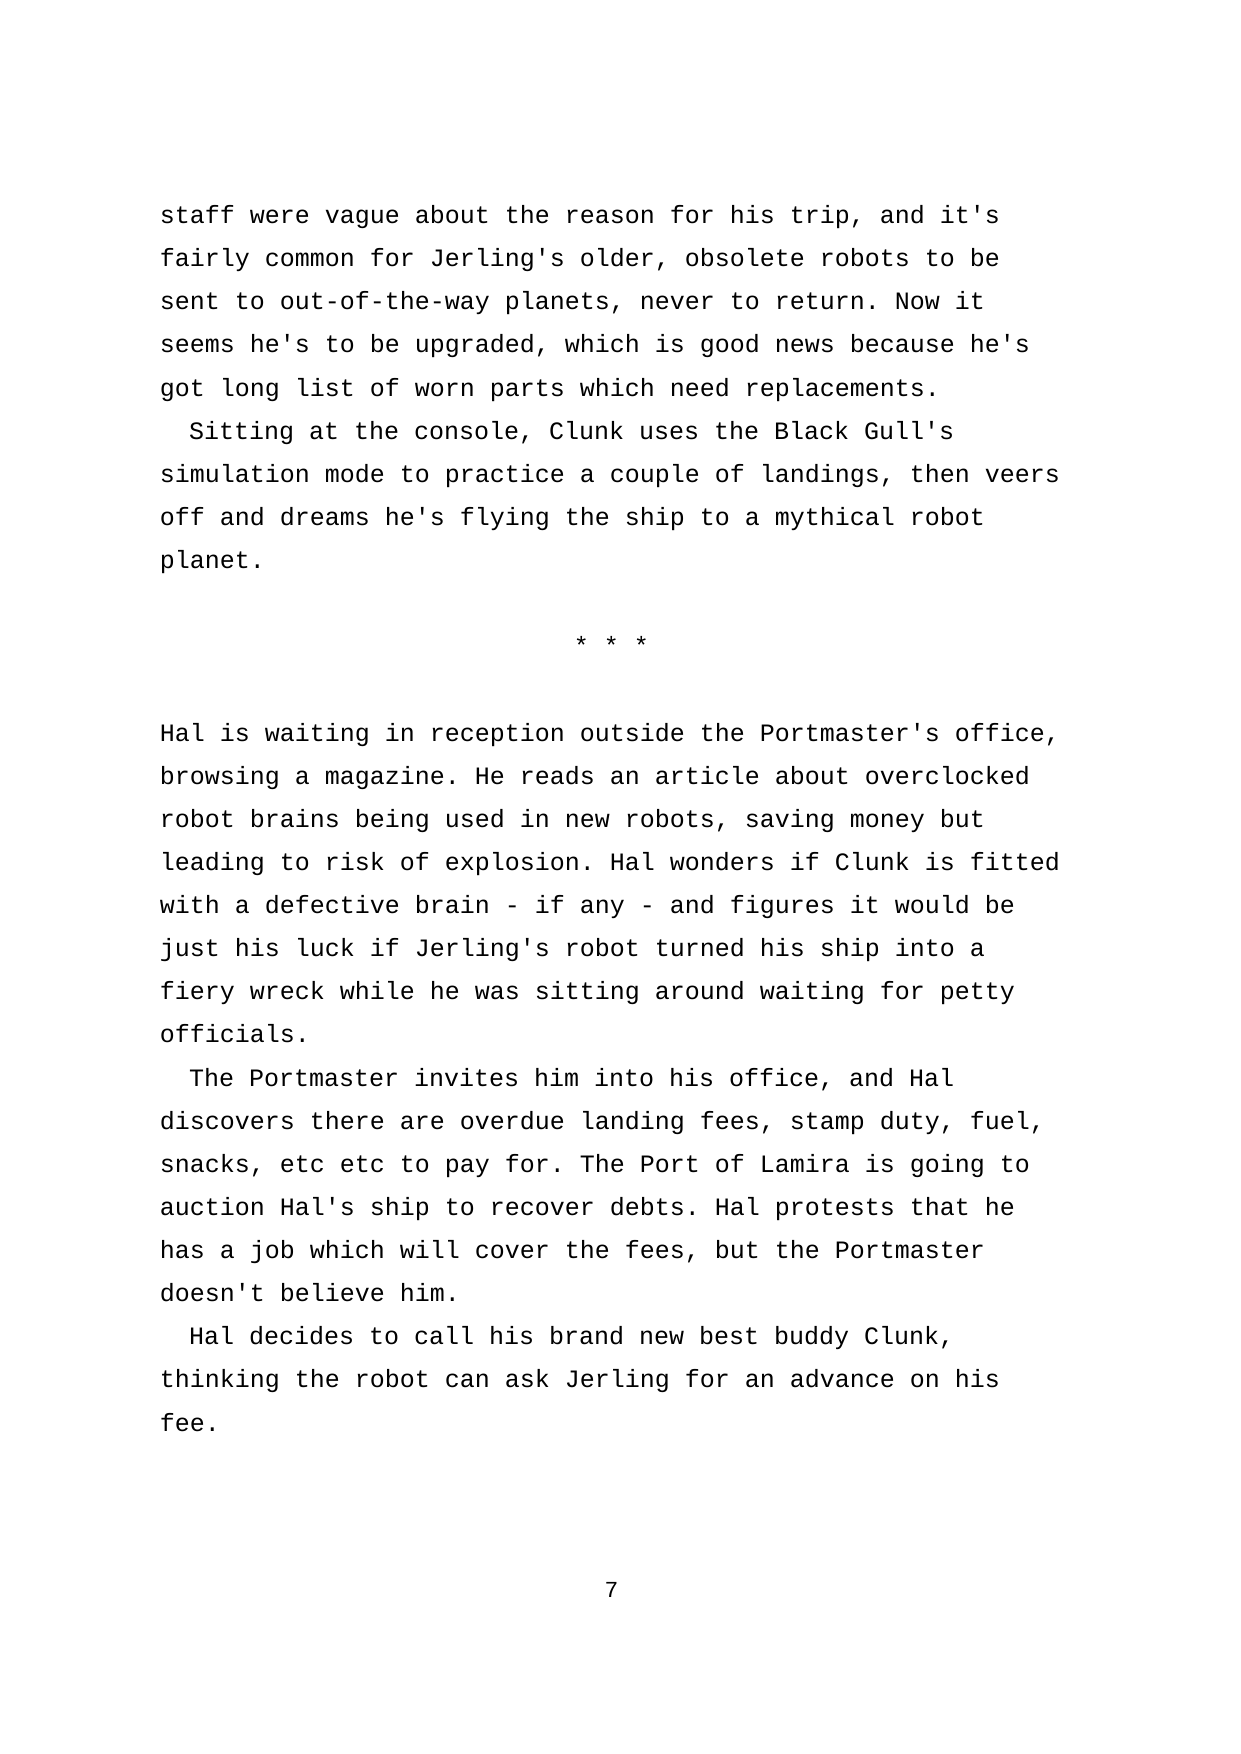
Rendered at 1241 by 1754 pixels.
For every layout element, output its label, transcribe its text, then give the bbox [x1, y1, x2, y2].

subtitle * * * [159, 620, 1063, 663]
text staff were vague about the reason for his trip, and it's fairly common for Jerling's older, obsolete robots to be sent to out-of-the-way planets, never to return. Now it seems he's to be upgraded, which is good news because he's got long list of worn parts which need replacements. [159, 189, 1063, 404]
text Hal decides to call his brand new best buddy Clunk, thinking the robot can ask Jerling for an advance on his fee. [159, 1310, 1063, 1439]
text Hal is waiting in reception outside the Portmaster's office, browsing a magazine. He reads an article about overclocked robot brains being used in new robots, saving money but leading to risk of explosion. Hal wonders if Clunk is fitted with a defective brain - if any - and figures it would be just his luck if Jerling's robot turned his ship into a fiery wreck while he was sitting around waiting for petty officials. [159, 706, 1063, 1051]
text Sitting at the console, Clunk uses the Black Gull's simulation mode to practice a couple of landings, then veers off and dreams he's flying the ship to a mythical robot planet. [159, 404, 1063, 577]
text The Portmaster invites him into his office, and Hal discovers there are overdue landing fees, stamp duty, fuel, snacks, etc etc to pay for. The Port of Lamira is going to auction Hal's ship to recover debts. Hal protests that he has a job which will cover the fees, but the Portmaster doesn't believe him. [159, 1051, 1063, 1310]
